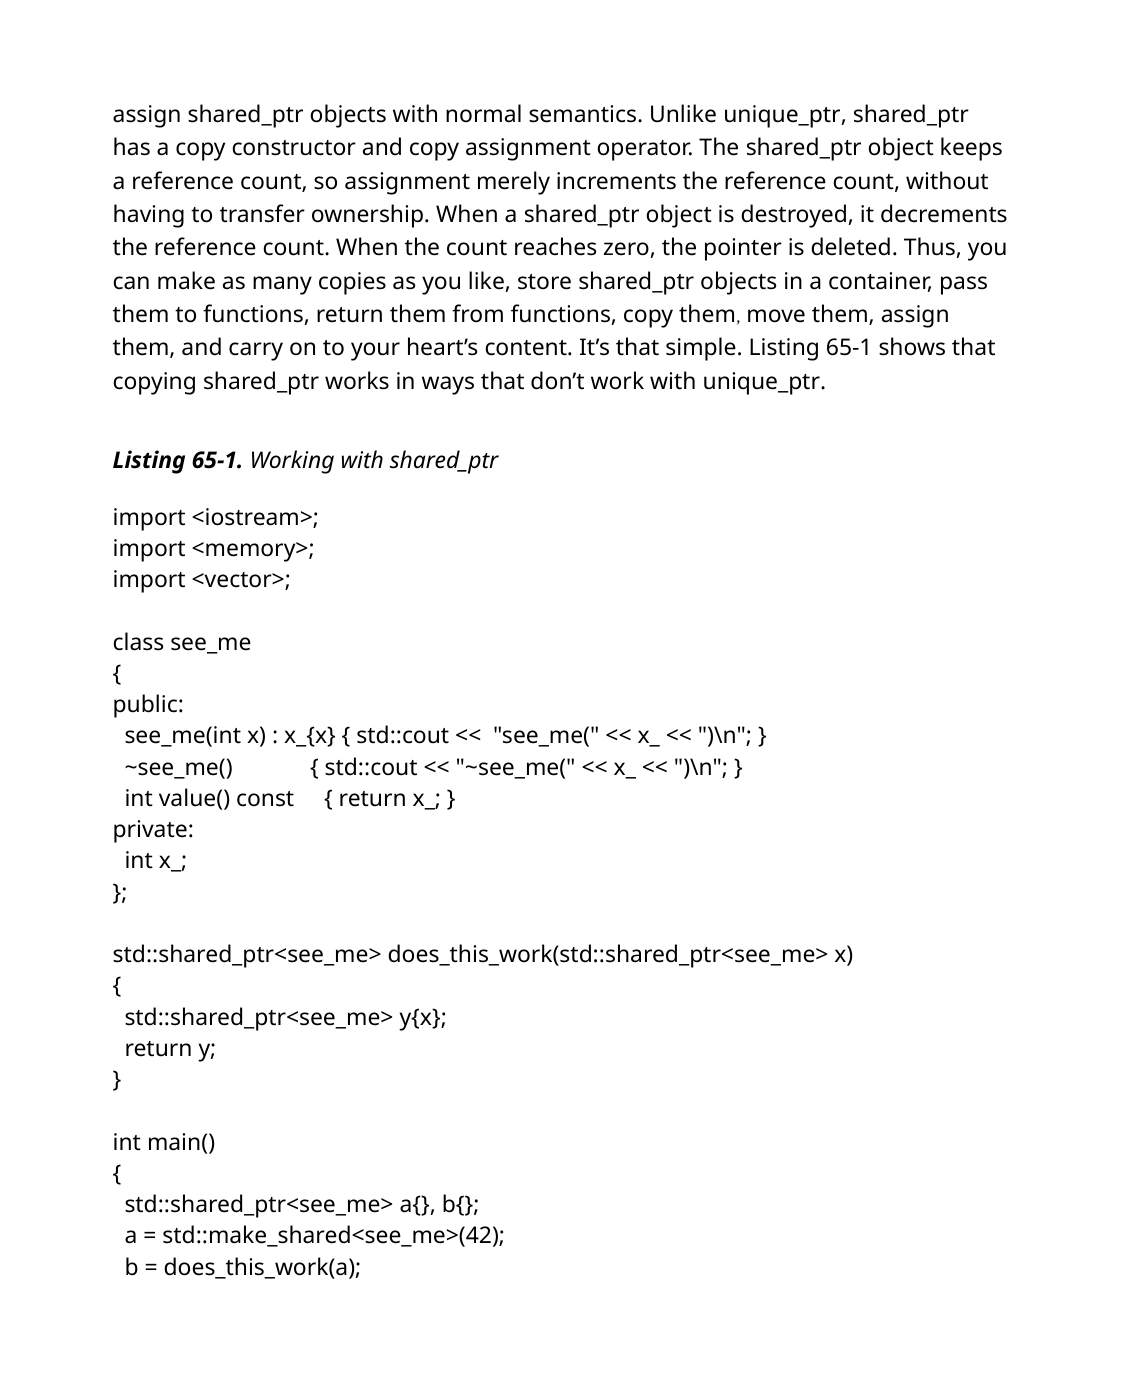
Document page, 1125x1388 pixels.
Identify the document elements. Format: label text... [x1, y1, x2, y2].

text b = does_this_work(a); [112, 1251, 1012, 1282]
text private: [112, 813, 1012, 844]
text int x_; [112, 844, 1012, 876]
text a = std::make_shared<see_me>(42); [112, 1219, 1012, 1251]
text std::shared_ptr<see_me> a{}, b{}; [112, 1188, 1012, 1219]
text { [112, 657, 1012, 688]
text ~see_me() { std::cout << "~see_me(" << x_ << ")\n"; } [112, 751, 1012, 782]
text int value() const { return x_; } [112, 782, 1012, 813]
text assign shared_ptr objects with normal semantics. Unlike unique_ptr, shared_ptr has a copy constructor and copy assignment operator. The shared_ptr object keeps a reference count, so assignment merely increments the reference count, without having to transfer ownership. When a shared_ptr object is destroyed, it decrements the reference count. When the count reaches zero, the pointer is deleted. Thus, you can make as many copies as you like, store shared_ptr objects in a container, pass them to functions, return them from functions, copy them, move them, assign them, and carry on to your heart’s content. It’s that simple. Listing 65-1 shows that copying shared_ptr works in ways that don’t work with unique_ptr. [112, 96, 1012, 396]
text see_me(int x) : x_{x} { std::cout << "see_me(" << x_ << ")\n"; } [112, 719, 1012, 751]
text return y; [112, 1032, 1012, 1063]
text { [112, 969, 1012, 1001]
text import <memory>; [112, 532, 1012, 563]
text } [112, 1063, 1012, 1094]
text import <vector>; [112, 563, 1012, 594]
text class see_me [112, 626, 1012, 657]
text { [112, 1157, 1012, 1188]
text import <iostream>; [112, 501, 1012, 532]
text std::shared_ptr<see_me> y{x}; [112, 1001, 1012, 1032]
text public: [112, 688, 1012, 719]
text int main() [112, 1126, 1012, 1157]
text }; [112, 876, 1012, 907]
text std::shared_ptr<see_me> does_this_work(std::shared_ptr<see_me> x) [112, 938, 1012, 969]
text Listing 65-1. Working with shared_ptr [112, 444, 1012, 475]
